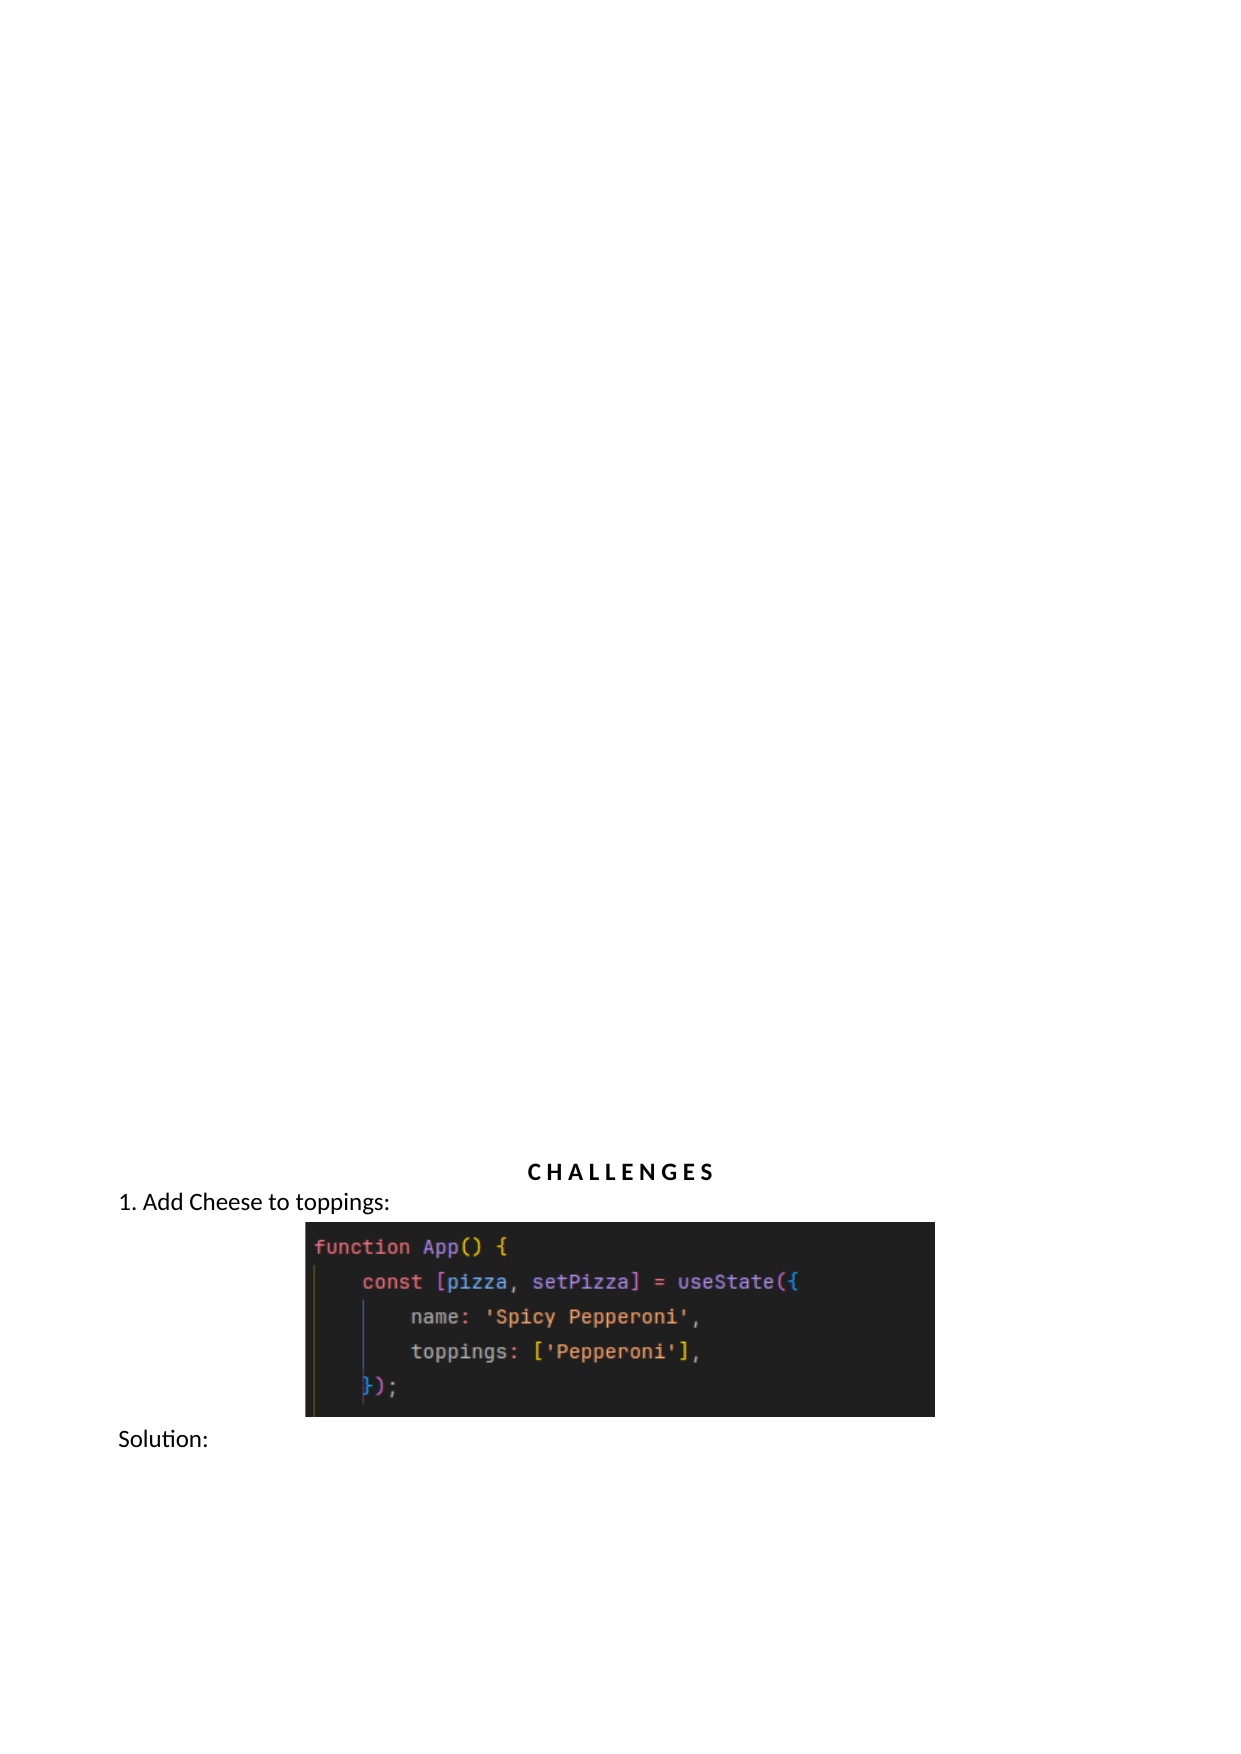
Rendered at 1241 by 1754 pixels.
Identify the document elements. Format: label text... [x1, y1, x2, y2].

text C H A L L E N G E S [118, 1156, 1122, 1186]
text 1. Add Cheese to toppings: [118, 1186, 1122, 1217]
picture [305, 1222, 935, 1417]
text Solution: [118, 1217, 1122, 1453]
